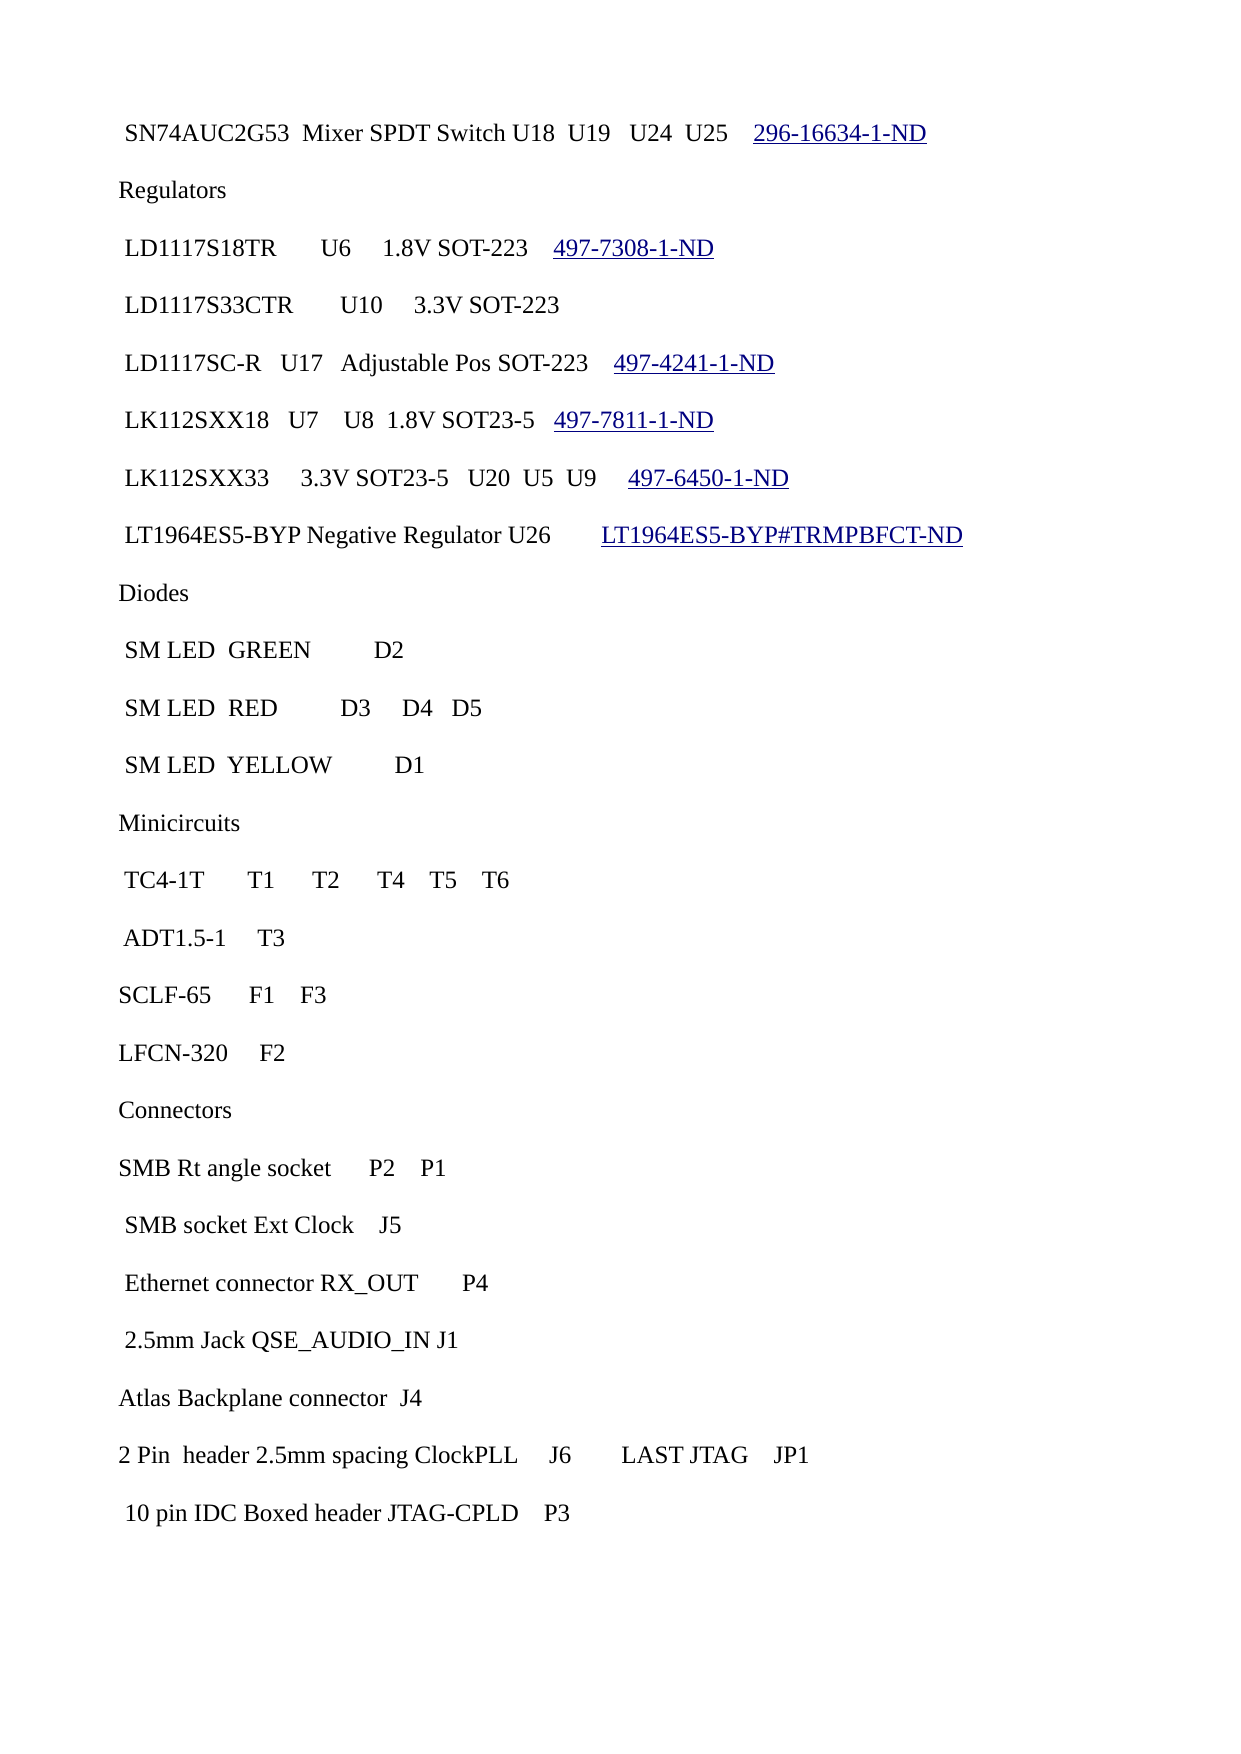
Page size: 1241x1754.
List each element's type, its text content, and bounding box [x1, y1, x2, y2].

text Connectors [118, 1096, 1122, 1124]
text Diodes [118, 578, 1122, 607]
text Regulators [118, 176, 1122, 204]
text Ethernet connector RX_OUT P4 [118, 1268, 1122, 1297]
text 10 pin IDC Boxed header JTAG-CPLD P3 [118, 1498, 1122, 1527]
text SM LED YELLOW D1 [118, 751, 1122, 779]
text LFCN-320 F2 [118, 1038, 1122, 1067]
text LT1964ES5-BYP Negative Regulator U26 LT1964ES5-BYP#TRMPBFCT-ND [118, 521, 1122, 549]
text LK112SXX18 U7 U8 1.8V SOT23-5 497-7811-1-ND [118, 406, 1122, 434]
text SM LED RED D3 D4 D5 [118, 693, 1122, 722]
text SMB socket Ext Clock J5 [118, 1211, 1122, 1239]
text LD1117S18TR U6 1.8V SOT-223 497-7308-1-ND [118, 233, 1122, 262]
text Minicircuits [118, 808, 1122, 837]
text LK112SXX33 3.3V SOT23-5 U20 U5 U9 497-6450-1-ND [118, 463, 1122, 492]
text SN74AUC2G53 Mixer SPDT Switch U18 U19 U24 U25 296-16634-1-ND [118, 118, 1122, 147]
text 2.5mm Jack QSE_AUDIO_IN J1 [118, 1326, 1122, 1354]
text SM LED GREEN D2 [118, 636, 1122, 664]
text Atlas Backplane connector J4 [118, 1383, 1122, 1412]
text LD1117S33CTR U10 3.3V SOT-223 [118, 291, 1122, 319]
text SCLF-65 F1 F3 [118, 981, 1122, 1009]
text ADT1.5-1 T3 [118, 923, 1122, 952]
text LD1117SC-R U17 Adjustable Pos SOT-223 497-4241-1-ND [118, 348, 1122, 377]
text SMB Rt angle socket P2 P1 [118, 1153, 1122, 1182]
text 2 Pin header 2.5mm spacing ClockPLL J6 LAST JTAG JP1 [118, 1441, 1122, 1469]
text TC4-1T T1 T2 T4 T5 T6 [118, 866, 1122, 894]
